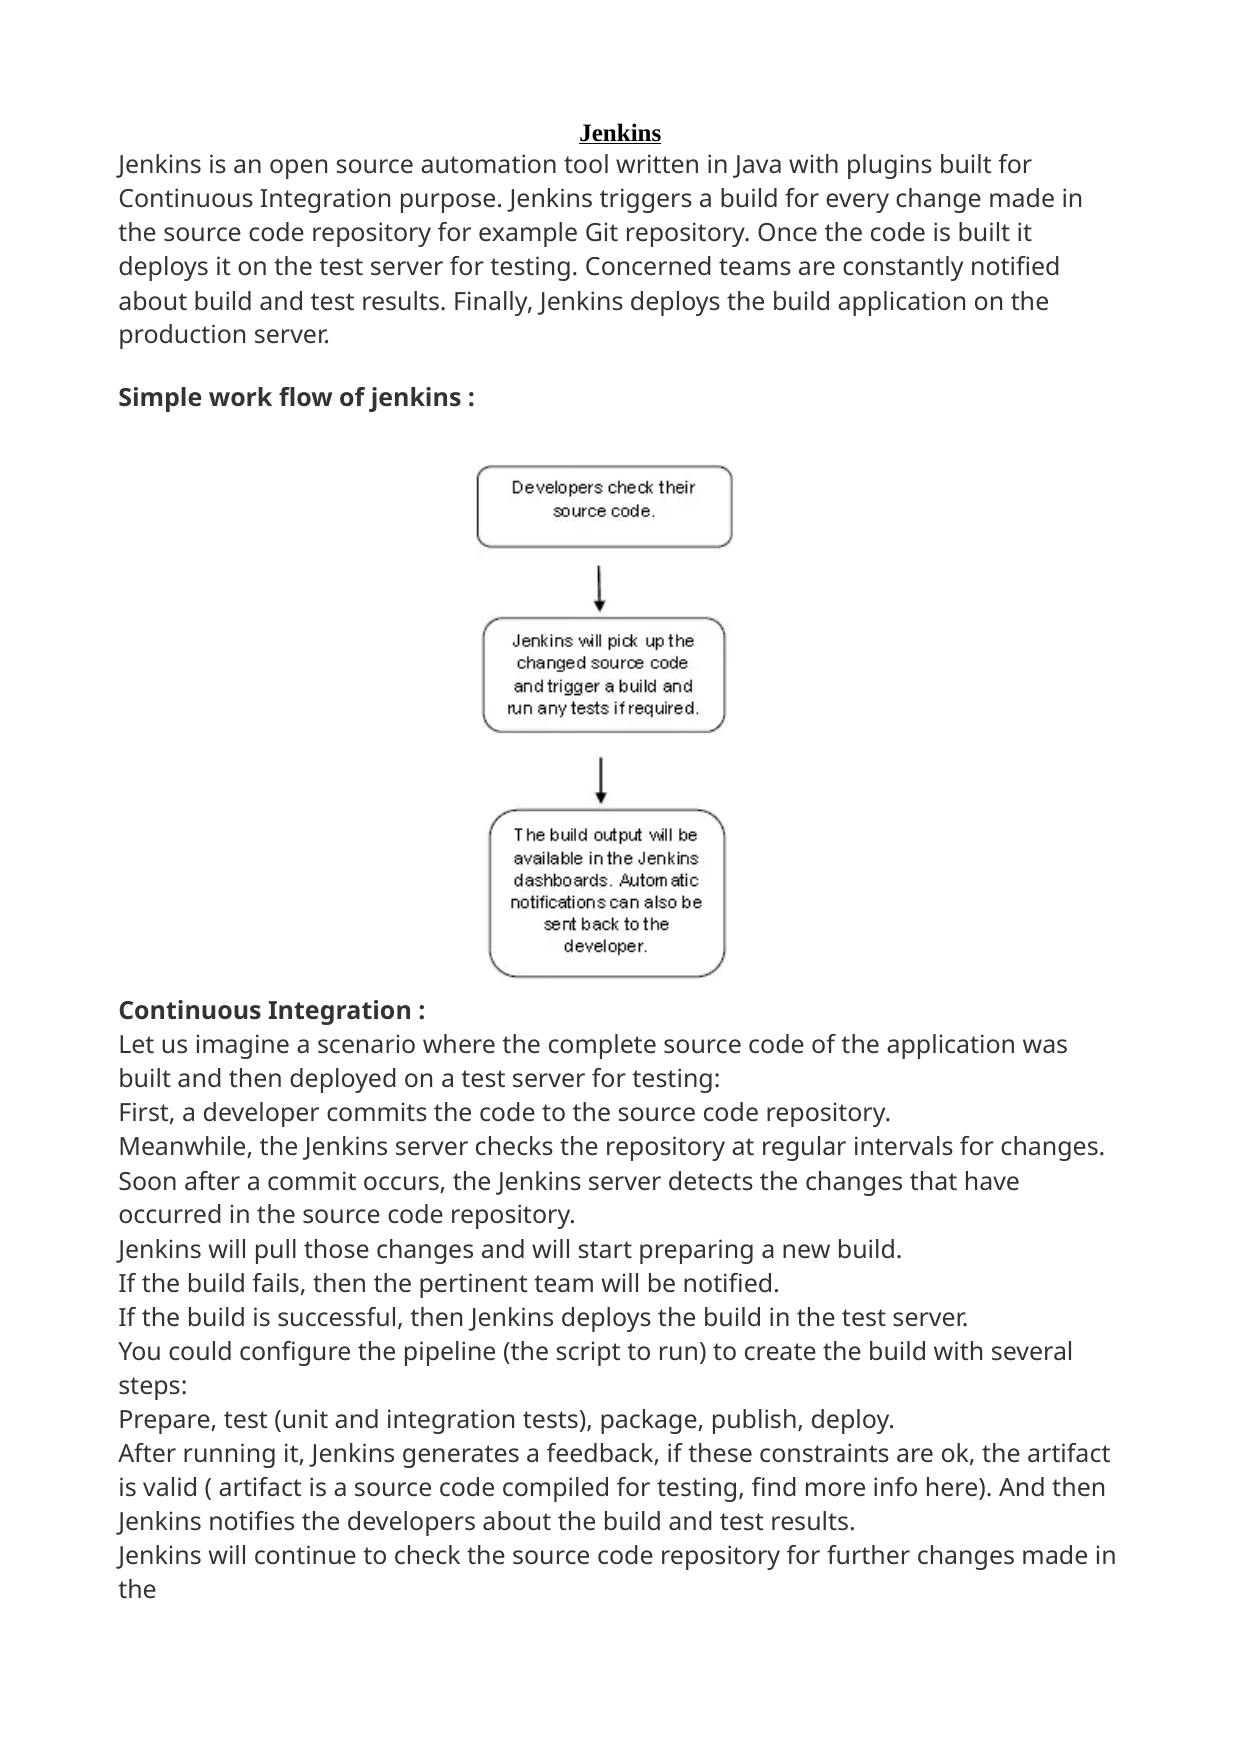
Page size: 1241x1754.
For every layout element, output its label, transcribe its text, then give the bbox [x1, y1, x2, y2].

text Jenkins will pull those changes and will start preparing a new build. [118, 1231, 1122, 1265]
text If the build is successful, then Jenkins deploys the build in the test server. [118, 1299, 1122, 1333]
text Prepare, test (unit and integration tests), package, publish, deploy. [118, 1402, 1122, 1436]
text You could configure the pipeline (the script to run) to create the build with several steps: [118, 1333, 1122, 1402]
text Jenkins [118, 118, 1122, 147]
text Meanwhile, the Jenkins server checks the repository at regular intervals for changes. [118, 1129, 1122, 1163]
text Jenkins will continue to check the source code repository for further changes made in the [118, 1538, 1122, 1606]
text Soon after a commit occurs, the Jenkins server detects the changes that have occurred in the source code repository. [118, 1163, 1122, 1231]
picture [449, 442, 791, 993]
text After running it, Jenkins generates a feedback, if these constraints are ok, the artifact is valid ( artifact is a source code compiled for testing, find more info here). And then Jenkins notifies the developers about the build and test results. [118, 1436, 1122, 1538]
text Simple work flow of jenkins : [118, 380, 1122, 414]
text First, a developer commits the code to the source code repository. [118, 1095, 1122, 1129]
text Let us imagine a scenario where the complete source code of the application was built and then deployed on a test server for testing: [118, 1027, 1122, 1095]
text Jenkins is an open source automation tool written in Java with plugins built for Continuous Integration purpose. Jenkins triggers a build for every change made in the source code repository for example Git repository. Once the code is built it deploys it on the test server for testing. Concerned teams are constantly notified about build and test results. Finally, Jenkins deploys the build application on the production server. [118, 147, 1122, 351]
text If the build fails, then the pertinent team will be notified. [118, 1265, 1122, 1299]
text Continuous Integration : [118, 443, 1122, 1027]
